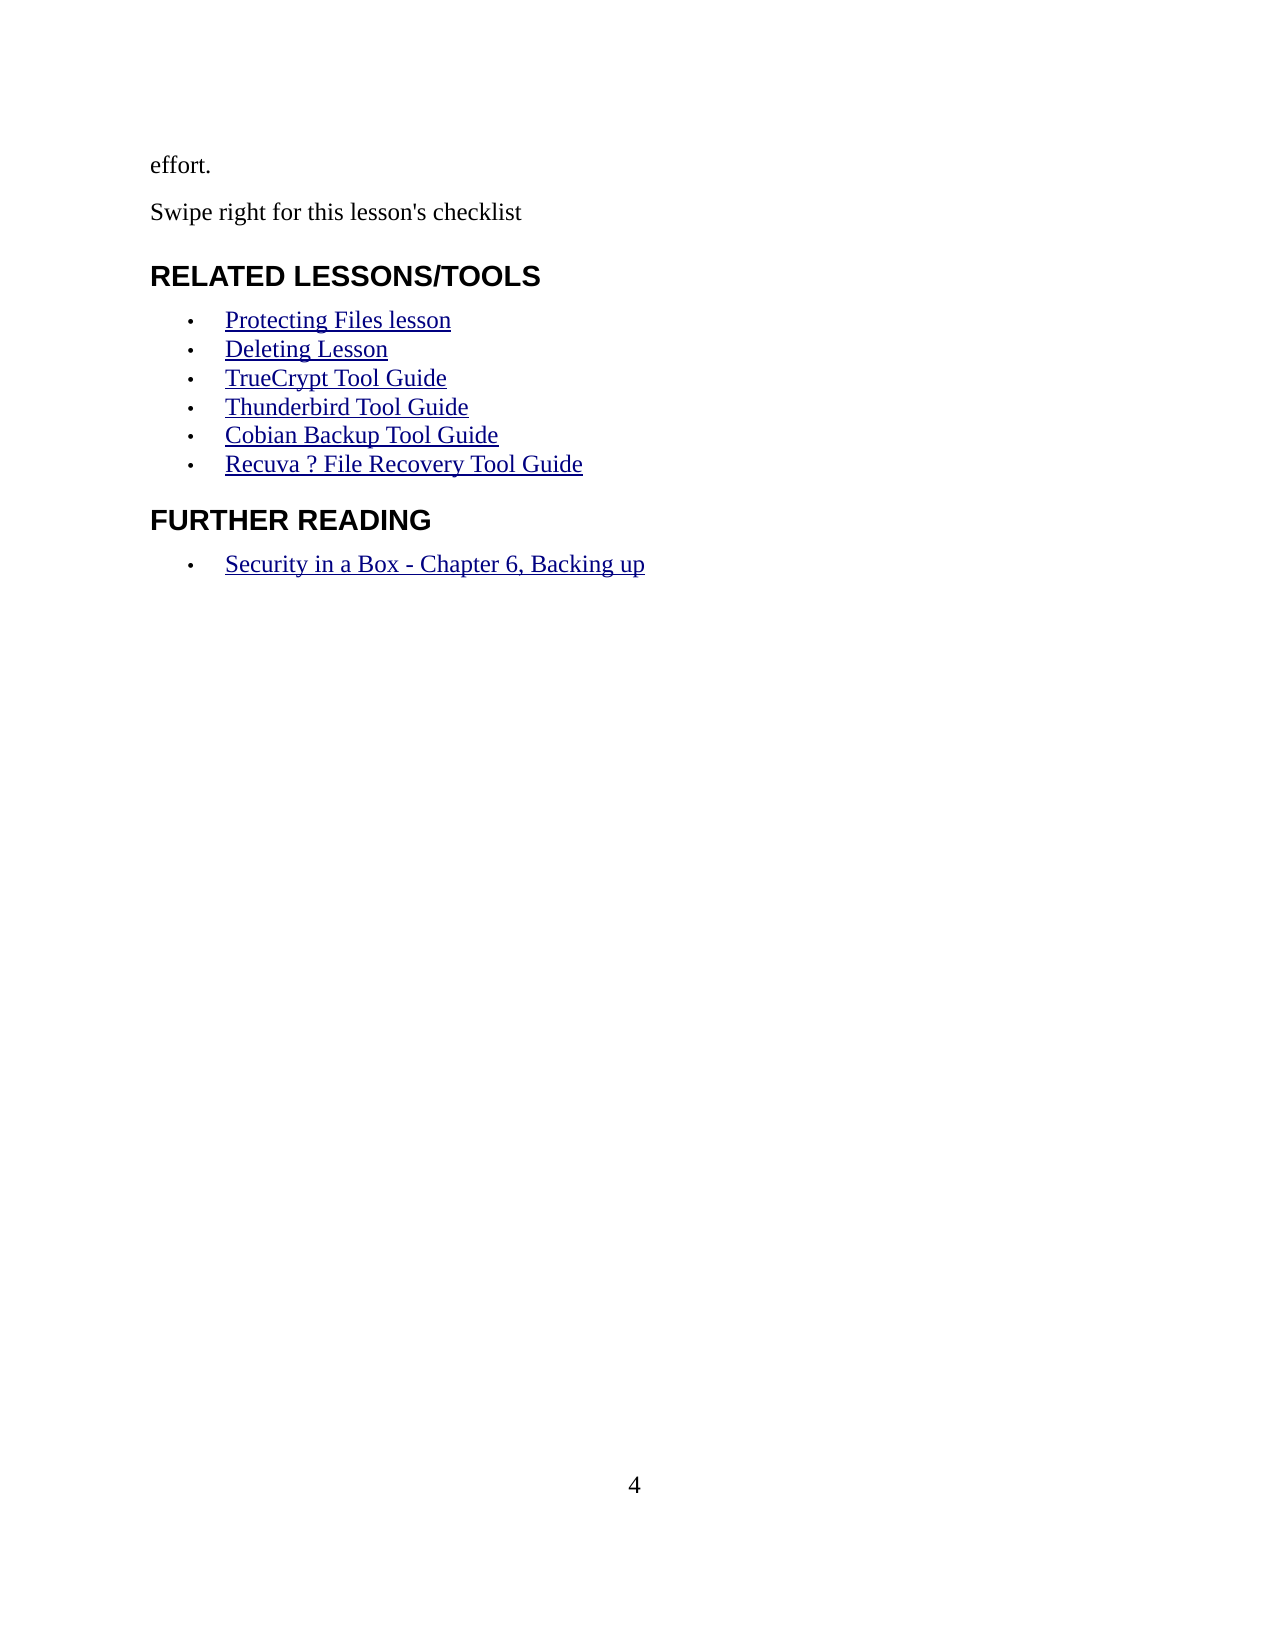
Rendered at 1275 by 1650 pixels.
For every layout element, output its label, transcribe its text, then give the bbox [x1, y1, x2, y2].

list Security in a Box - Chapter 6, Backing up [187, 549, 1125, 578]
list TrueCrypt Tool Guide [187, 363, 1125, 392]
text effort. [150, 150, 1125, 179]
subtitle FURTHER READING [150, 503, 1125, 536]
text Swipe right for this lesson's checklist [150, 197, 1125, 225]
list Thunderbird Tool Guide [187, 392, 1125, 420]
list Cobian Backup Tool Guide [187, 420, 1125, 449]
list Protecting Files lesson [187, 305, 1125, 334]
subtitle RELATED LESSONS/TOOLS [150, 259, 1125, 293]
list Recuva ? File Recovery Tool Guide [187, 449, 1125, 478]
list Deleting Lesson [187, 334, 1125, 363]
